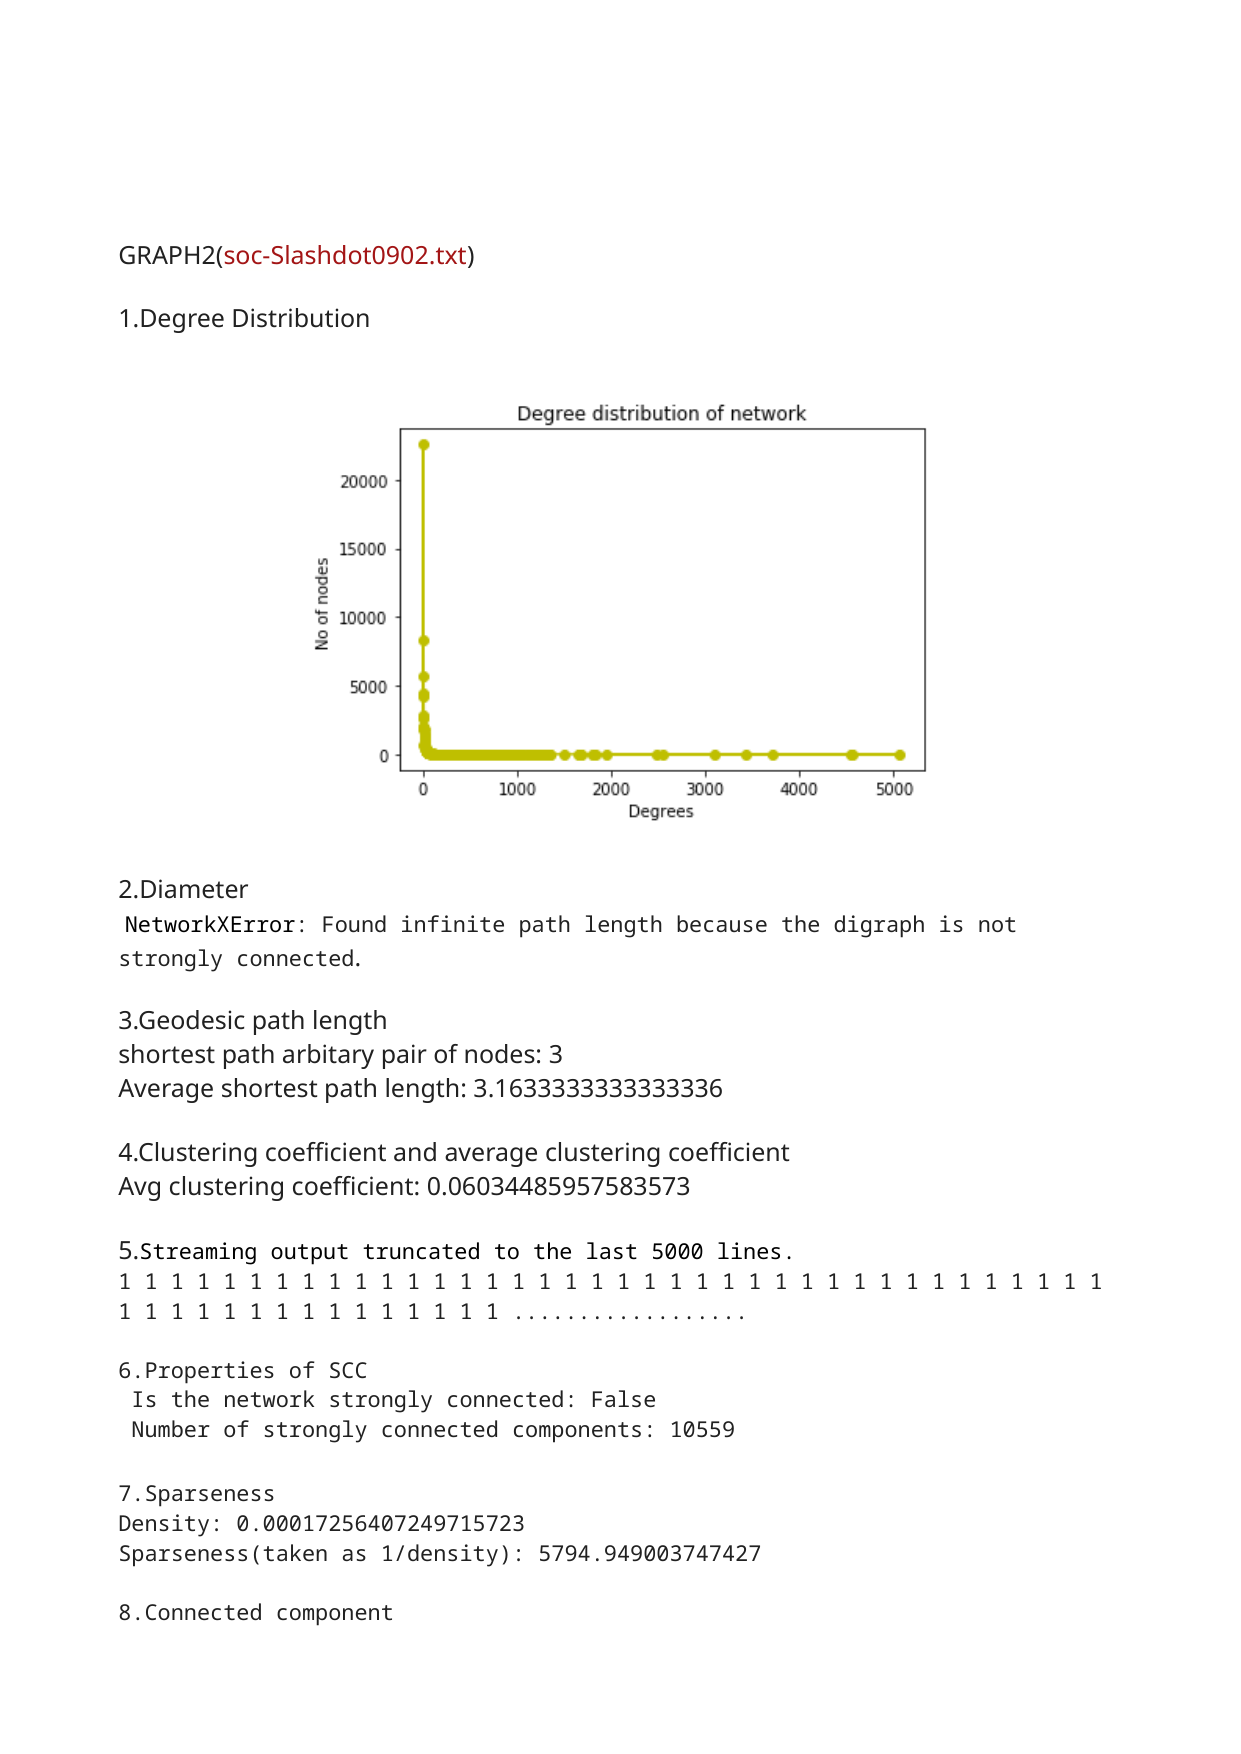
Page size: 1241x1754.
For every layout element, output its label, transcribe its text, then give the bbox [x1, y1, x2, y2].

text 1 1 1 1 1 1 1 1 1 1 1 1 1 1 1 1 1 1 1 1 1 1 1 1 1 1 1 1 1 1 1 1 1 1 1 1 1 1 1 1 1 1 1 1 1 1 1 1 1 1 1 1 1 .................. [118, 1266, 1122, 1326]
picture [306, 394, 934, 830]
text Is the network strongly connected: False [118, 1384, 1122, 1414]
text shortest path arbitary pair of nodes: 3 [118, 1036, 1122, 1071]
text Sparseness(taken as 1/density): 5794.949003747427 [118, 1538, 1122, 1567]
text Density: 0.00017256407249715723 [118, 1508, 1122, 1538]
text 5.Streaming output truncated to the last 5000 lines. [118, 1232, 1122, 1266]
text Avg clustering coefficient: 0.06034485957583573 [118, 1168, 1122, 1202]
text 4.Clustering coefficient and average clustering coefficient [118, 1134, 1122, 1168]
text 2.Diameter [118, 871, 1122, 906]
text 3.Geodesic path length [118, 1002, 1122, 1036]
text Number of strongly connected components: 10559 [118, 1414, 1122, 1444]
text 7.Sparseness [118, 1478, 1122, 1508]
text 8.Connected component [118, 1597, 1122, 1627]
text 1.Degree Distribution [118, 301, 1122, 335]
text NetworkXError: Found infinite path length because the digraph is not strongly connected. [118, 906, 1122, 974]
text 6.Properties of SCC [118, 1355, 1122, 1384]
text Average shortest path length: 3.1633333333333336 [118, 1071, 1122, 1104]
text GRAPH2(soc-Slashdot0902.txt) [118, 237, 1122, 271]
